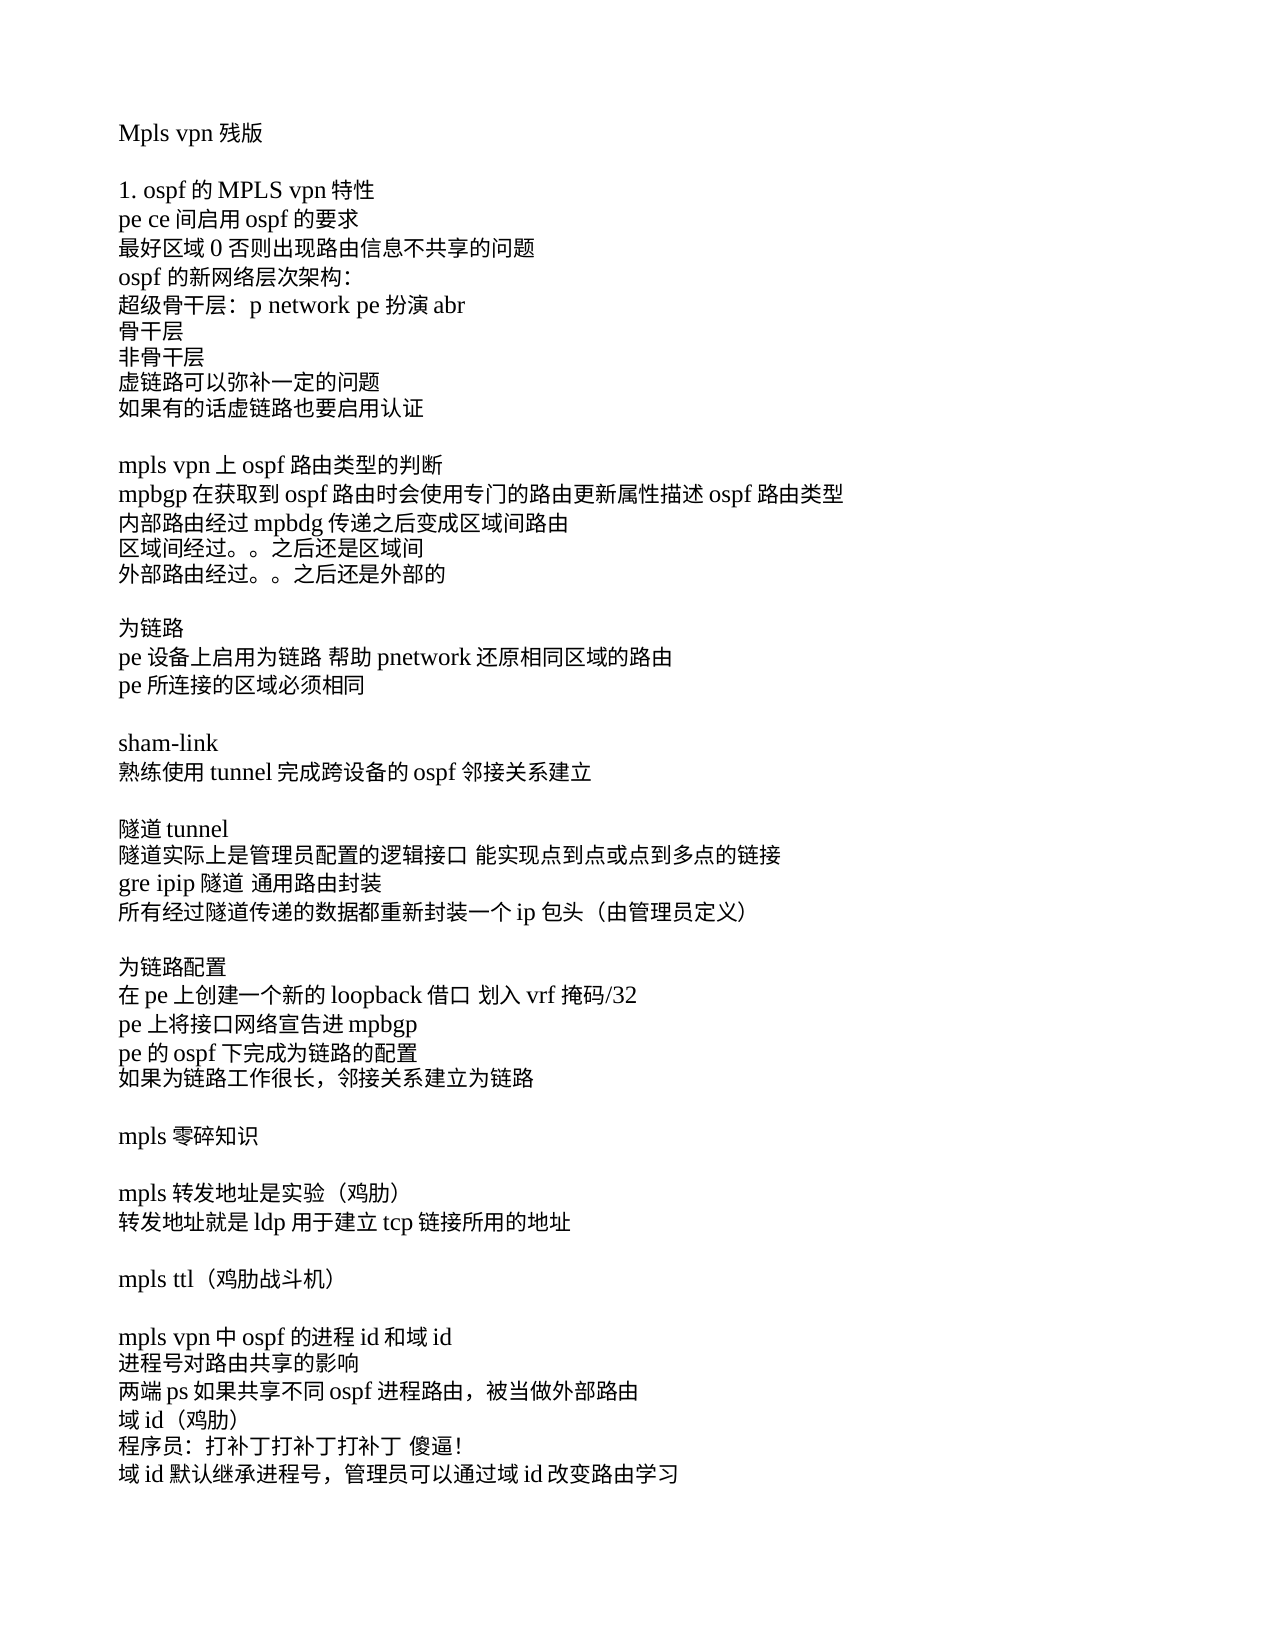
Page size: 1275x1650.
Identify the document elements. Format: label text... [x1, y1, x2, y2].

text 为链路配置 [118, 955, 1157, 980]
text 1. ospf的MPLS vpn特性 [118, 176, 1157, 204]
text 隧道tunnel [118, 814, 1157, 843]
text 内部路由经过mpbdg传递之后变成区域间路由 [118, 508, 1157, 536]
text 为链路 [118, 616, 1157, 642]
text 隧道实际上是管理员配置的逻辑接口 能实现点到点或点到多点的链接 [118, 843, 1157, 868]
text mpls转发地址是实验（鸡肋） [118, 1178, 1157, 1207]
text mpls零碎知识 [118, 1121, 1157, 1149]
text 虚链路可以弥补一定的问题 [118, 370, 1157, 396]
text 进程号对路由共享的影响 [118, 1351, 1157, 1376]
text 超级骨干层：p network pe扮演abr [118, 291, 1157, 319]
text 程序员：打补丁打补丁打补丁 傻逼！ [118, 1434, 1157, 1459]
text pe的ospf下完成为链路的配置 [118, 1038, 1157, 1067]
text gre ipip隧道 通用路由封装 [118, 868, 1157, 897]
text 如果有的话虚链路也要启用认证 [118, 396, 1157, 421]
text mpbgp在获取到ospf路由时会使用专门的路由更新属性描述ospf路由类型 [118, 479, 1157, 508]
text 两端ps如果共享不同ospf进程路由，被当做外部路由 [118, 1376, 1157, 1405]
text 外部路由经过。。之后还是外部的 [118, 562, 1157, 587]
text mpls vpn上ospf路由类型的判断 [118, 450, 1157, 479]
text 在pe上创建一个新的loopback借口 划入vrf 掩码/32 [118, 980, 1157, 1009]
text pe ce间启用ospf的要求 [118, 204, 1157, 233]
text 转发地址就是ldp用于建立tcp链接所用的地址 [118, 1207, 1157, 1236]
text sham-link [118, 728, 1157, 757]
text 熟练使用tunnel完成跨设备的ospf邻接关系建立 [118, 757, 1157, 786]
text mpls vpn中ospf的进程id和域id [118, 1322, 1157, 1351]
text 所有经过隧道传递的数据都重新封装一个ip包头（由管理员定义） [118, 897, 1157, 926]
text 骨干层 [118, 319, 1157, 345]
text 域id（鸡肋） [118, 1405, 1157, 1434]
text pe设备上启用为链路 帮助pnetwork还原相同区域的路由 [118, 642, 1157, 671]
text mpls ttl（鸡肋战斗机） [118, 1264, 1157, 1293]
text ospf 的新网络层次架构： [118, 262, 1157, 291]
text 区域间经过。。之后还是区域间 [118, 536, 1157, 562]
text 域id默认继承进程号，管理员可以通过域id改变路由学习 [118, 1459, 1157, 1488]
text 最好区域0 否则出现路由信息不共享的问题 [118, 233, 1157, 262]
text 如果为链路工作很长，邻接关系建立为链路 [118, 1067, 1157, 1092]
text pe所连接的区域必须相同 [118, 671, 1157, 699]
text 非骨干层 [118, 345, 1157, 370]
text Mpls vpn 残版 [118, 118, 1157, 147]
text pe上将接口网络宣告进mpbgp [118, 1009, 1157, 1038]
